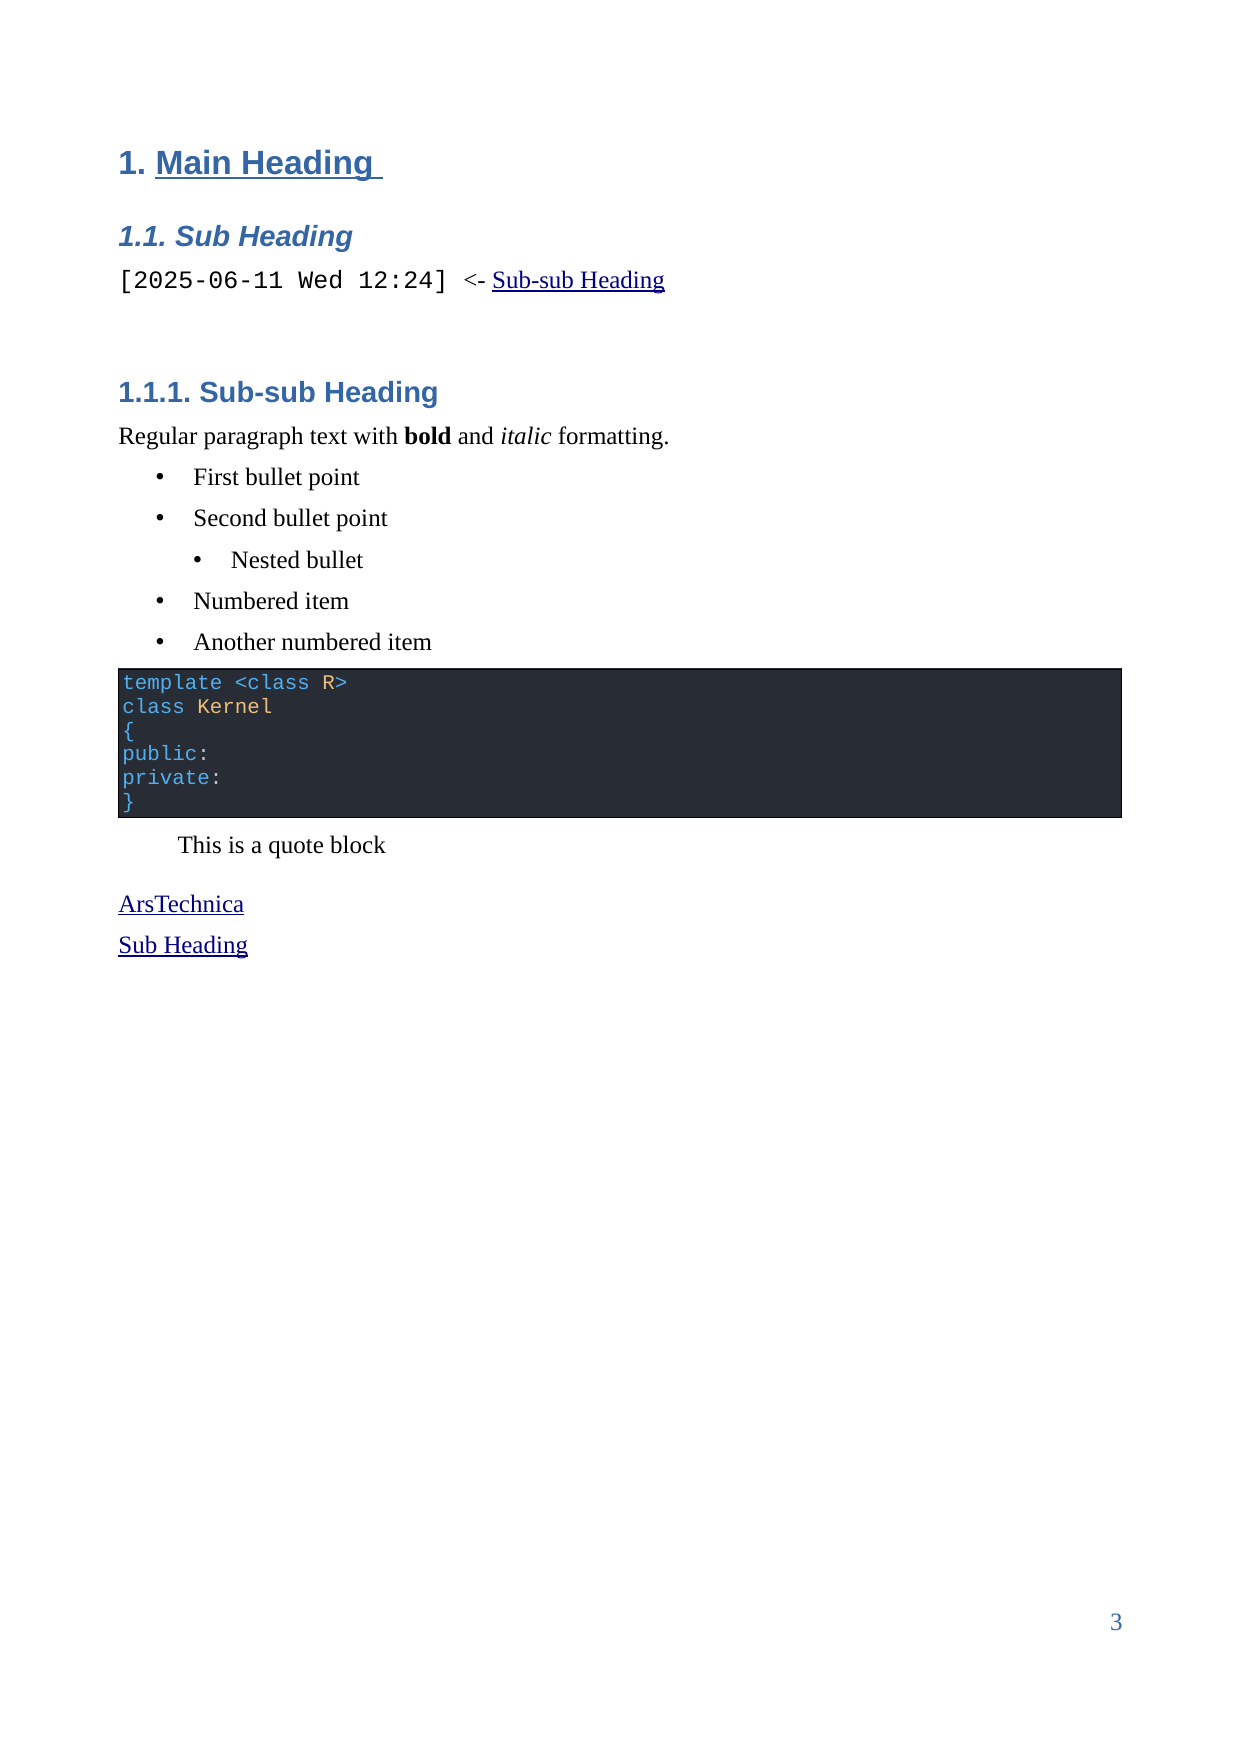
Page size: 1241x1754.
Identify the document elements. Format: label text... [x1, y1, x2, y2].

list Numbered item [156, 586, 1122, 615]
text [2025-06-11 Wed 12:24] <- Sub-sub Heading [118, 265, 1122, 296]
text public: [119, 739, 1121, 763]
text private: [119, 763, 1121, 787]
text class Kernel [119, 692, 1121, 716]
subtitle Sub-sub Heading [118, 375, 1122, 408]
list Second bullet point [156, 503, 1122, 532]
subtitle Sub Heading [118, 219, 1122, 253]
list Another numbered item [156, 627, 1122, 656]
list First bullet point [156, 462, 1122, 491]
subtitle Main Heading [118, 143, 1122, 182]
text template <class R> [119, 670, 1121, 692]
text ArsTechnica [118, 889, 1122, 918]
text } [119, 787, 1121, 817]
text Regular paragraph text with bold and italic formatting. [118, 421, 1122, 450]
text This is a quote block [177, 831, 1063, 859]
list Nested bullet [193, 545, 1122, 573]
text Sub Heading [118, 930, 1122, 959]
text { [119, 716, 1121, 739]
